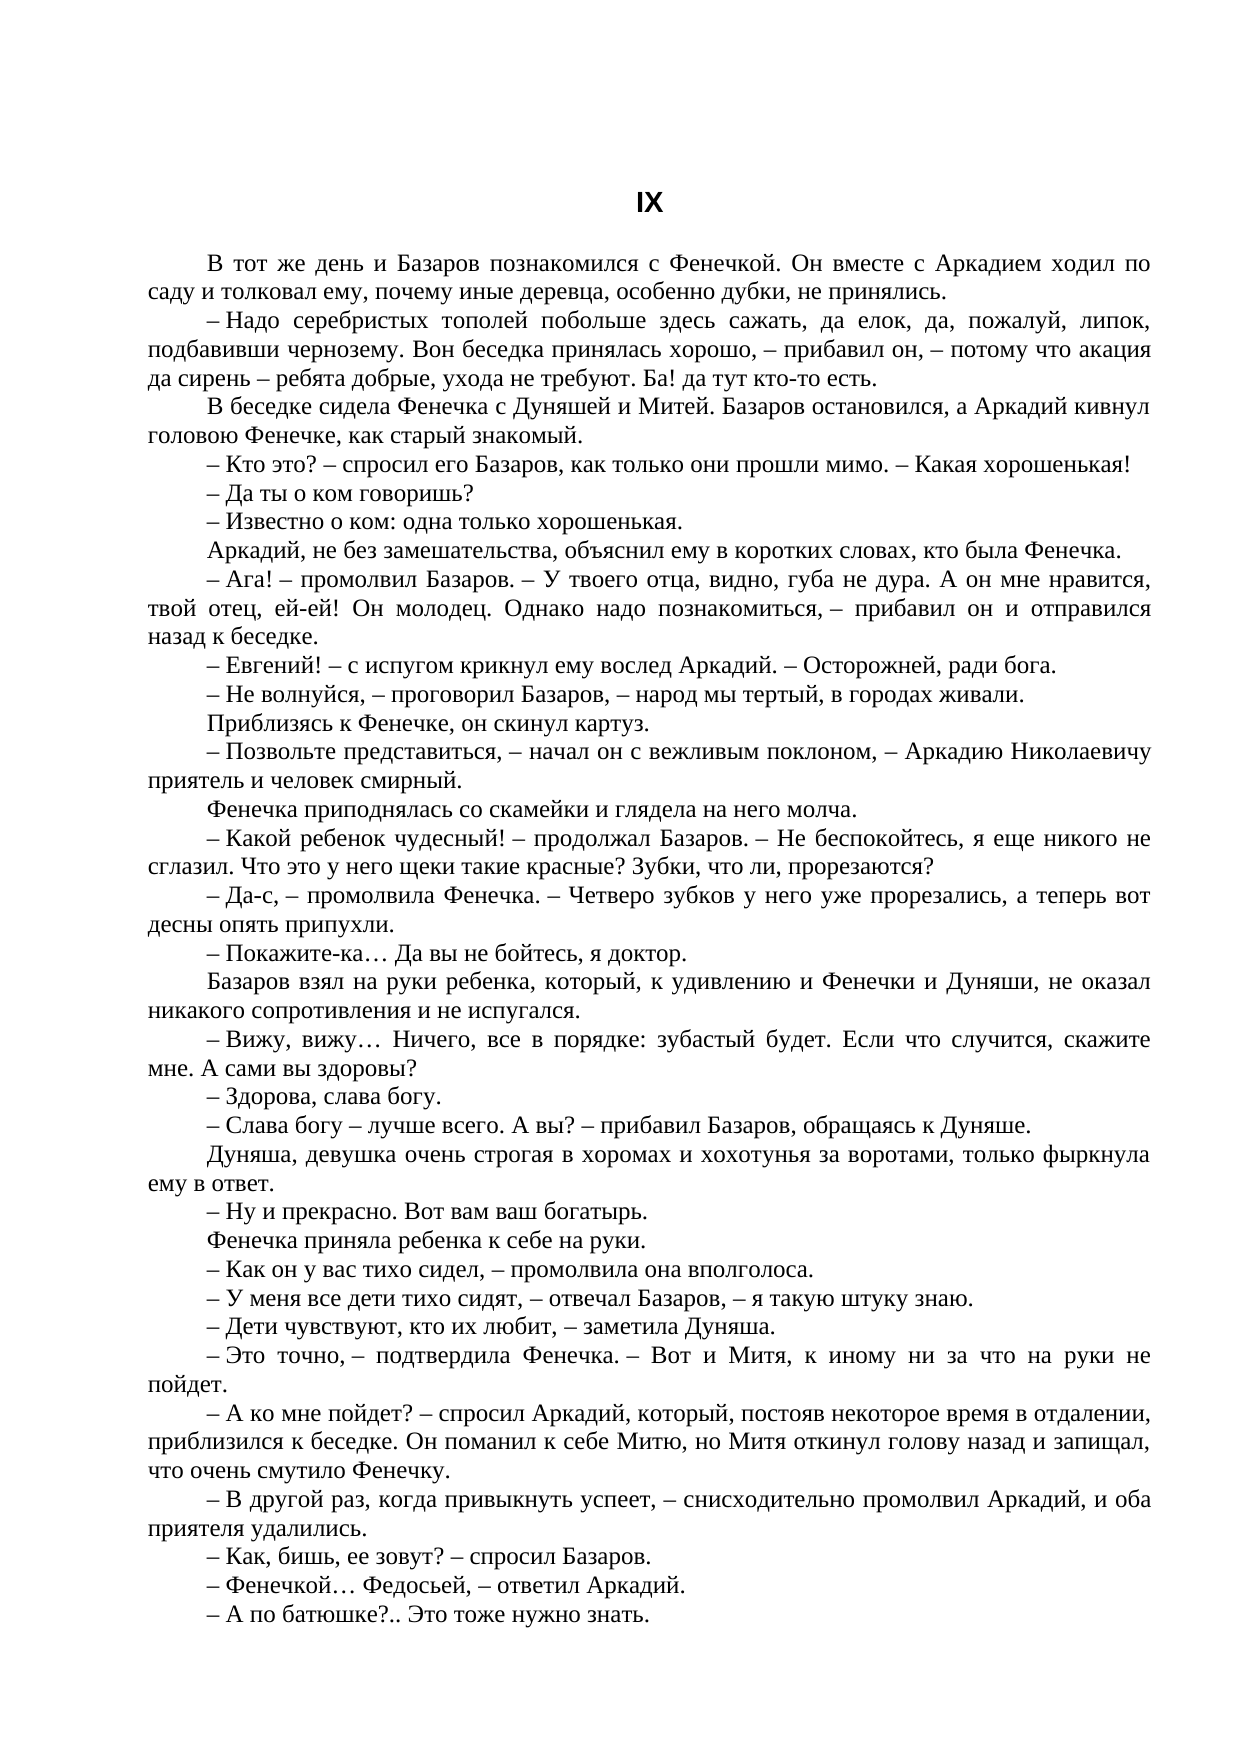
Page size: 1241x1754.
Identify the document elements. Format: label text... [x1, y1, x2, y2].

text Аркадий, не без замешательства, объяснил ему в коротких словах, кто была Фенечка. [148, 535, 1152, 564]
text Фенечка приподнялась со скамейки и глядела на него молча. [148, 794, 1152, 823]
text В беседке сидела Фенечка с Дуняшей и Митей. Базаров остановился, а Аркадий кивнул головою Фенечке, как старый знакомый. [148, 391, 1152, 449]
text – Надо серебристых тополей побольше здесь сажать, да елок, да, пожалуй, липок, подбавивши чернозему. Вон беседка принялась хорошо, – прибавил он, – потому что акация да сирень – ребята добрые, ухода не требуют. Ба! да тут кто-то есть. [148, 305, 1152, 391]
text – Не волнуйся, – проговорил Базаров, – народ мы тертый, в городах живали. [148, 679, 1152, 708]
text – Ага! – промолвил Базаров. – У твоего отца, видно, губа не дура. А он мне нравится, твой отец, ей-ей! Он молодец. Однако надо познакомиться, – прибавил он и отправился назад к беседке. [148, 564, 1152, 650]
text – Ну и прекрасно. Вот вам ваш богатырь. [148, 1196, 1152, 1225]
text – Покажите-ка… Да вы не бойтесь, я доктор. [148, 938, 1152, 966]
text – Кто это? – спросил его Базаров, как только они прошли мимо. – Какая хорошенькая! [148, 449, 1152, 478]
text Фенечка приняла ребенка к себе на руки. [148, 1225, 1152, 1254]
text – Слава богу – лучше всего. А вы? – прибавил Базаров, обращаясь к Дуняше. [148, 1110, 1152, 1139]
text – А по батюшке?.. Это тоже нужно знать. [148, 1599, 1152, 1628]
text Приблизясь к Фенечке, он скинул картуз. [148, 708, 1152, 736]
text – Как он у вас тихо сидел, – промолвила она вполголоса. [148, 1254, 1152, 1283]
text – Вижу, вижу… Ничего, все в порядке: зубастый будет. Если что случится, скажите мне. А сами вы здоровы? [148, 1024, 1152, 1081]
text – Позвольте представиться, – начал он с вежливым поклоном, – Аркадию Николаевичу приятель и человек смирный. [148, 736, 1152, 794]
text – Какой ребенок чудесный! – продолжал Базаров. – Не беспокойтесь, я еще никого не сглазил. Что это у него щеки такие красные? Зубки, что ли, прорезаются? [148, 823, 1152, 880]
text – В другой раз, когда привыкнуть успеет, – снисходительно промолвил Аркадий, и оба приятеля удалились. [148, 1484, 1152, 1541]
subtitle IX [148, 185, 1152, 219]
text – Да-с, – промолвила Фенечка. – Четверо зубков у него уже прорезались, а теперь вот десны опять припухли. [148, 880, 1152, 938]
text – Как, бишь, ее зовут? – спросил Базаров. [148, 1541, 1152, 1570]
text – Известно о ком: одна только хорошенькая. [148, 506, 1152, 535]
text Дуняша, девушка очень строгая в хоромах и хохотунья за воротами, только фыркнула ему в ответ. [148, 1139, 1152, 1196]
text – А ко мне пойдет? – спросил Аркадий, который, постояв некоторое время в отдалении, приблизился к беседке. Он поманил к себе Митю, но Митя откинул голову назад и запищал, что очень смутило Фенечку. [148, 1398, 1152, 1484]
text – Дети чувствуют, кто их любит, – заметила Дуняша. [148, 1311, 1152, 1340]
text – Евгений! – с испугом крикнул ему вослед Аркадий. – Осторожней, ради бога. [148, 650, 1152, 679]
text – Здорова, слава богу. [148, 1081, 1152, 1110]
text В тот же день и Базаров познакомился с Фенечкой. Он вместе с Аркадием ходил по саду и толковал ему, почему иные деревца, особенно дубки, не принялись. [148, 248, 1152, 305]
text – Да ты о ком говоришь? [148, 478, 1152, 506]
text – У меня все дети тихо сидят, – отвечал Базаров, – я такую штуку знаю. [148, 1283, 1152, 1311]
text – Это точно, – подтвердила Фенечка. – Вот и Митя, к иному ни за что на руки не пойдет. [148, 1340, 1152, 1398]
text – Фенечкой… Федосьей, – ответил Аркадий. [148, 1570, 1152, 1599]
text Базаров взял на руки ребенка, который, к удивлению и Фенечки и Дуняши, не оказал никакого сопротивления и не испугался. [148, 966, 1152, 1024]
